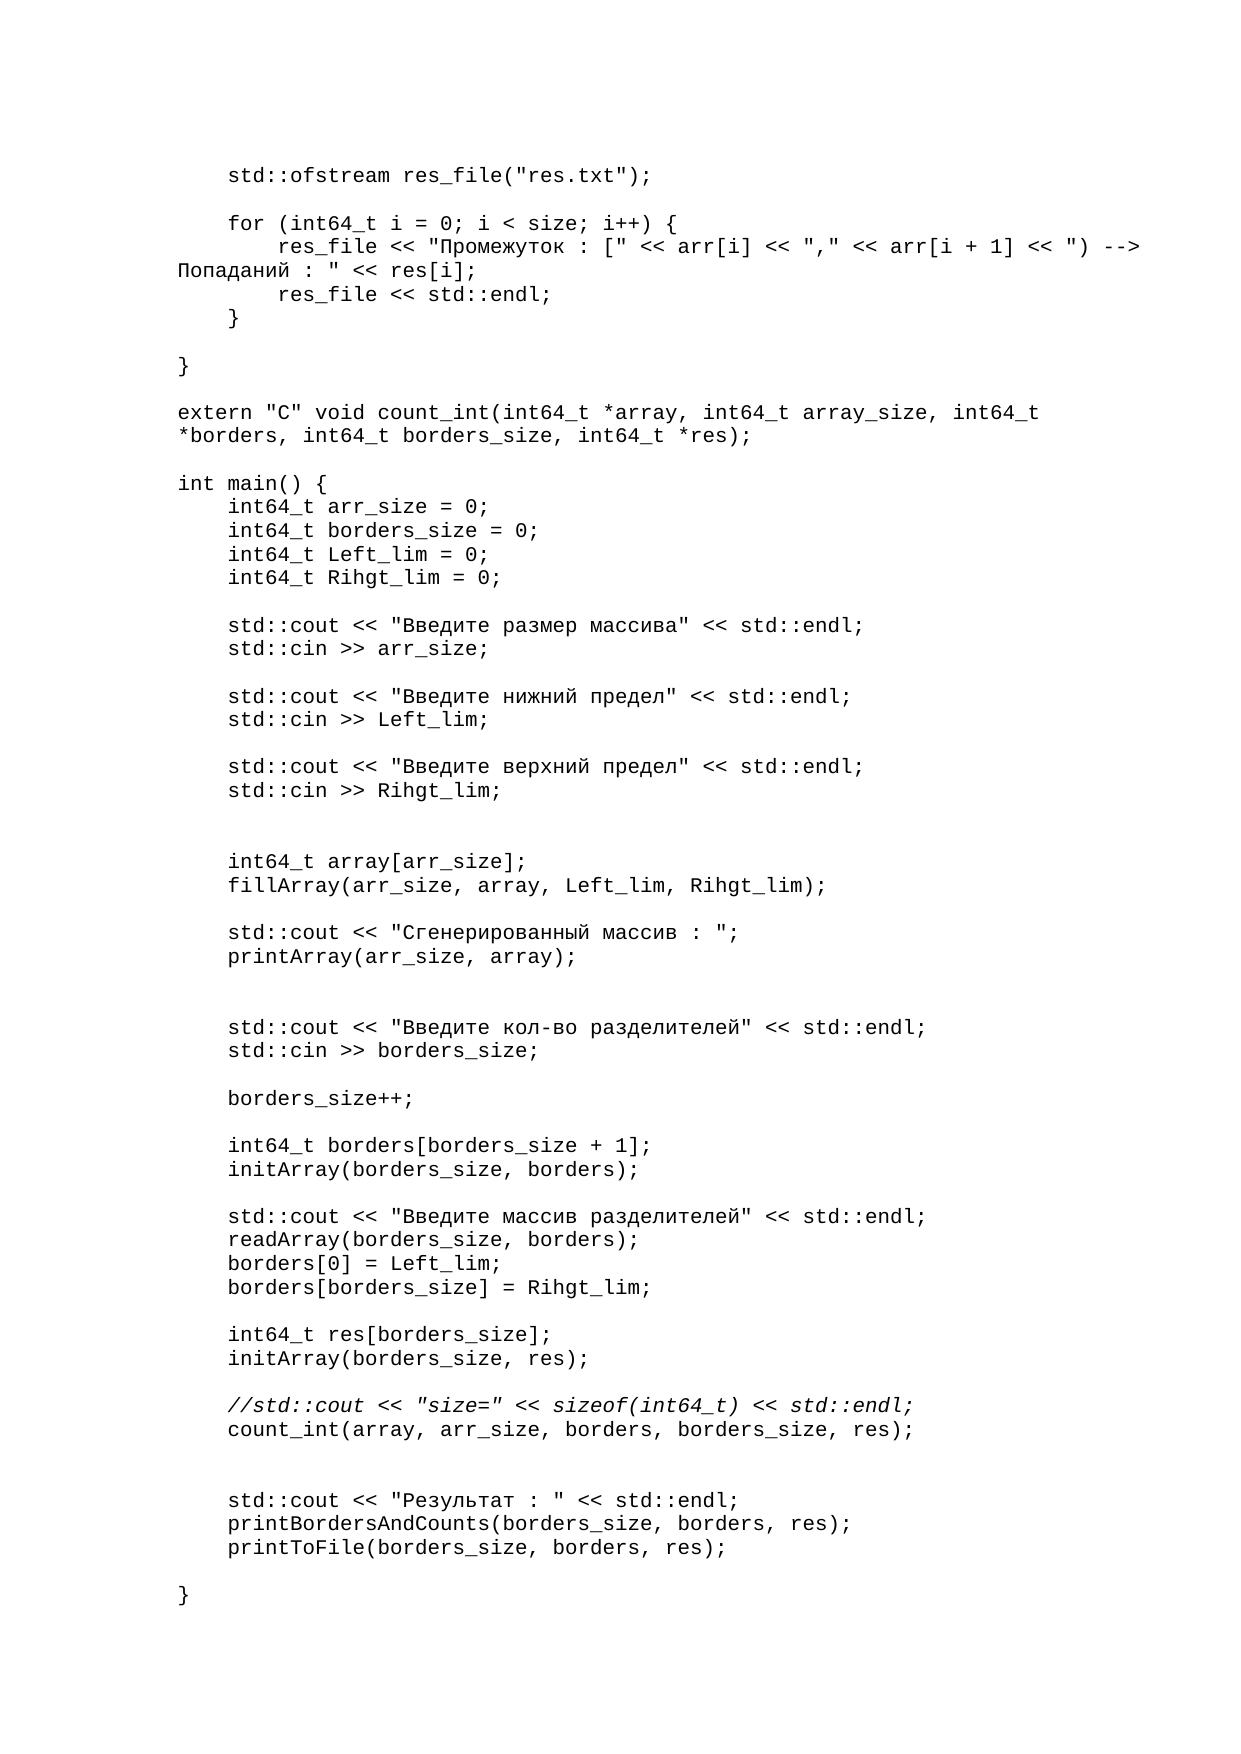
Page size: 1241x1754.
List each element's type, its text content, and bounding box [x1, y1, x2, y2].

text std::ofstream res_file("res.txt"); for (int64_t i = 0; i < size; i++) { res_file << "Промежуток : [" << arr[i] << "," << arr[i + 1] << ") --> Попаданий : " << res[i]; res_file << std::endl; } } extern "C" void count_int(int64_t *array, int64_t array_size, int64_t *borders, int64_t borders_size, int64_t *res); int main() { int64_t arr_size = 0; int64_t borders_size = 0; int64_t Left_lim = 0; int64_t Rihgt_lim = 0; std::cout << "Введите размер массива" << std::endl; std::cin >> arr_size; std::cout << "Введите нижний предел" << std::endl; std::cin >> Left_lim; std::cout << "Введите верхний предел" << std::endl; std::cin >> Rihgt_lim; int64_t array[arr_size]; fillArray(arr_size, array, Left_lim, Rihgt_lim); std::cout << "Сгенерированный массив : "; printArray(arr_size, array); std::cout << "Введите кол-во разделителей" << std::endl; std::cin >> borders_size; borders_size++; int64_t borders[borders_size + 1]; initArray(borders_size, borders); std::cout << "Введите массив разделителей" << std::endl; readArray(borders_size, borders); borders[0] = Left_lim; borders[borders_size] = Rihgt_lim; int64_t res[borders_size]; initArray(borders_size, res); //std::cout << "size=" << sizeof(int64_t) << std::endl; count_int(array, arr_size, borders, borders_size, res); std::cout << "Результат : " << std::endl; printBordersAndCounts(borders_size, borders, res); printToFile(borders_size, borders, res); } [177, 118, 1152, 1608]
